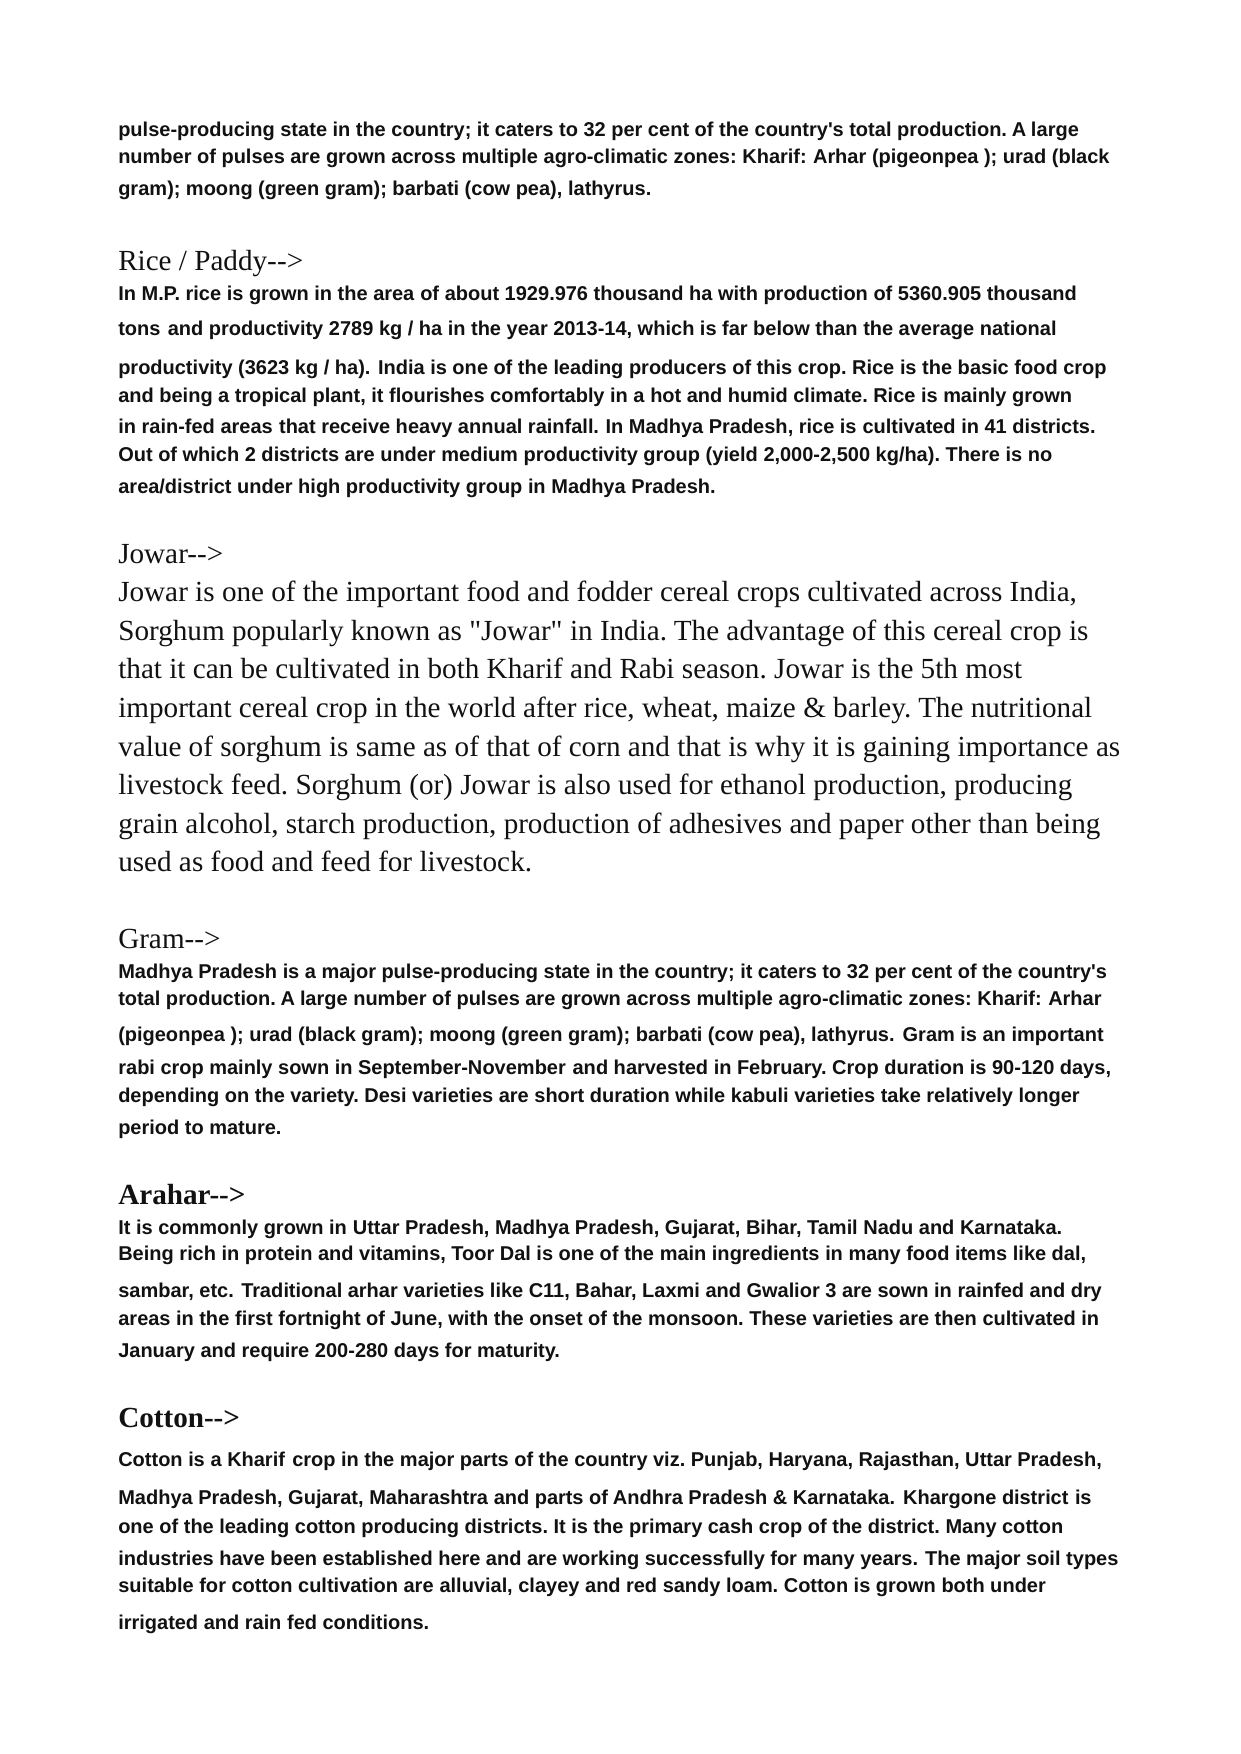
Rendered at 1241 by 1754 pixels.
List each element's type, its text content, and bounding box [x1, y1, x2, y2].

text pulse-producing state in the country; it caters to 32 per cent of the country's total production. A large number of pulses are grown across multiple agro-climatic zones: Kharif: Arhar (pigeonpea ); urad (black gram); moong (green gram); barbati (cow pea), lathyrus. [118, 118, 1122, 201]
text Rice / Paddy--> [118, 243, 1122, 277]
text Cotton is a Kharif crop in the major parts of the country viz. Punjab, Haryana, Rajasthan, Uttar Pradesh, Madhya Pradesh, Gujarat, Maharashtra and parts of Andhra Pradesh & Karnataka. Khargone district is one of the leading cotton producing districts. It is the primary cash crop of the district. Many cotton industries have been established here and are working successfully for many years. The major soil types suitable for cotton cultivation are alluvial, clayey and red sandy loam. Cotton is grown both under irrigated and rain fed conditions. [118, 1439, 1122, 1635]
text It is commonly grown in Uttar Pradesh, Madhya Pradesh, Gujarat, Bihar, Tamil Nadu and Karnataka. Being rich in protein and vitamins, Toor Dal is one of the main ingredients in many food items like dal, sambar, etc. Traditional arhar varieties like C11, Bahar, Laxmi and Gwalior 3 are sown in rainfed and dry areas in the first fortnight of June, with the onset of the monsoon. These varieties are then cultivated in January and require 200-280 days for maturity. [118, 1215, 1122, 1363]
text Gram--> [118, 921, 1122, 955]
text Arahar--> [118, 1177, 1122, 1210]
text Jowar is one of the important food and fodder cereal crops cultivated across India, Sorghum popularly known as "Jowar" in India. The advantage of this cereal crop is that it can be cultivated in both Kharif and Rabi season. Jowar is the 5th most important cereal crop in the world after rice, wheat, maize & barley. The nutritional value of sorghum is same as of that of corn and that is why it is gaining importance as livestock feed. Sorghum (or) Jowar is also used for ethanol production, producing grain alcohol, starch production, production of adhesives and paper other than being used as food and feed for livestock. [118, 574, 1122, 878]
text Madhya Pradesh is a major pulse-producing state in the country; it caters to 32 per cent of the country's total production. A large number of pulses are grown across multiple agro-climatic zones: Kharif: Arhar (pigeonpea ); urad (black gram); moong (green gram); barbati (cow pea), lathyrus. Gram is an important rabi crop mainly sown in September-November and harvested in February. Crop duration is 90-120 days, depending on the variety. Desi varieties are short duration while kabuli varieties take relatively longer period to mature. [118, 960, 1122, 1139]
text Jowar--> [118, 536, 1122, 569]
text In M.P. rice is grown in the area of about 1929.976 thousand ha with production of 5360.905 thousand tons and productivity 2789 kg / ha in the year 2013-14, which is far below than the average national productivity (3623 kg / ha). India is one of the leading producers of this crop. Rice is the basic food crop and being a tropical plant, it flourishes comfortably in a hot and humid climate. Rice is mainly grown in rain-fed areas that receive heavy annual rainfall. In Madhya Pradesh, rice is cultivated in 41 districts. Out of which 2 districts are under medium productivity group (yield 2,000-2,500 kg/ha). There is no area/district under high productivity group in Madhya Pradesh. [118, 282, 1122, 499]
text Cotton--> [118, 1400, 1122, 1434]
